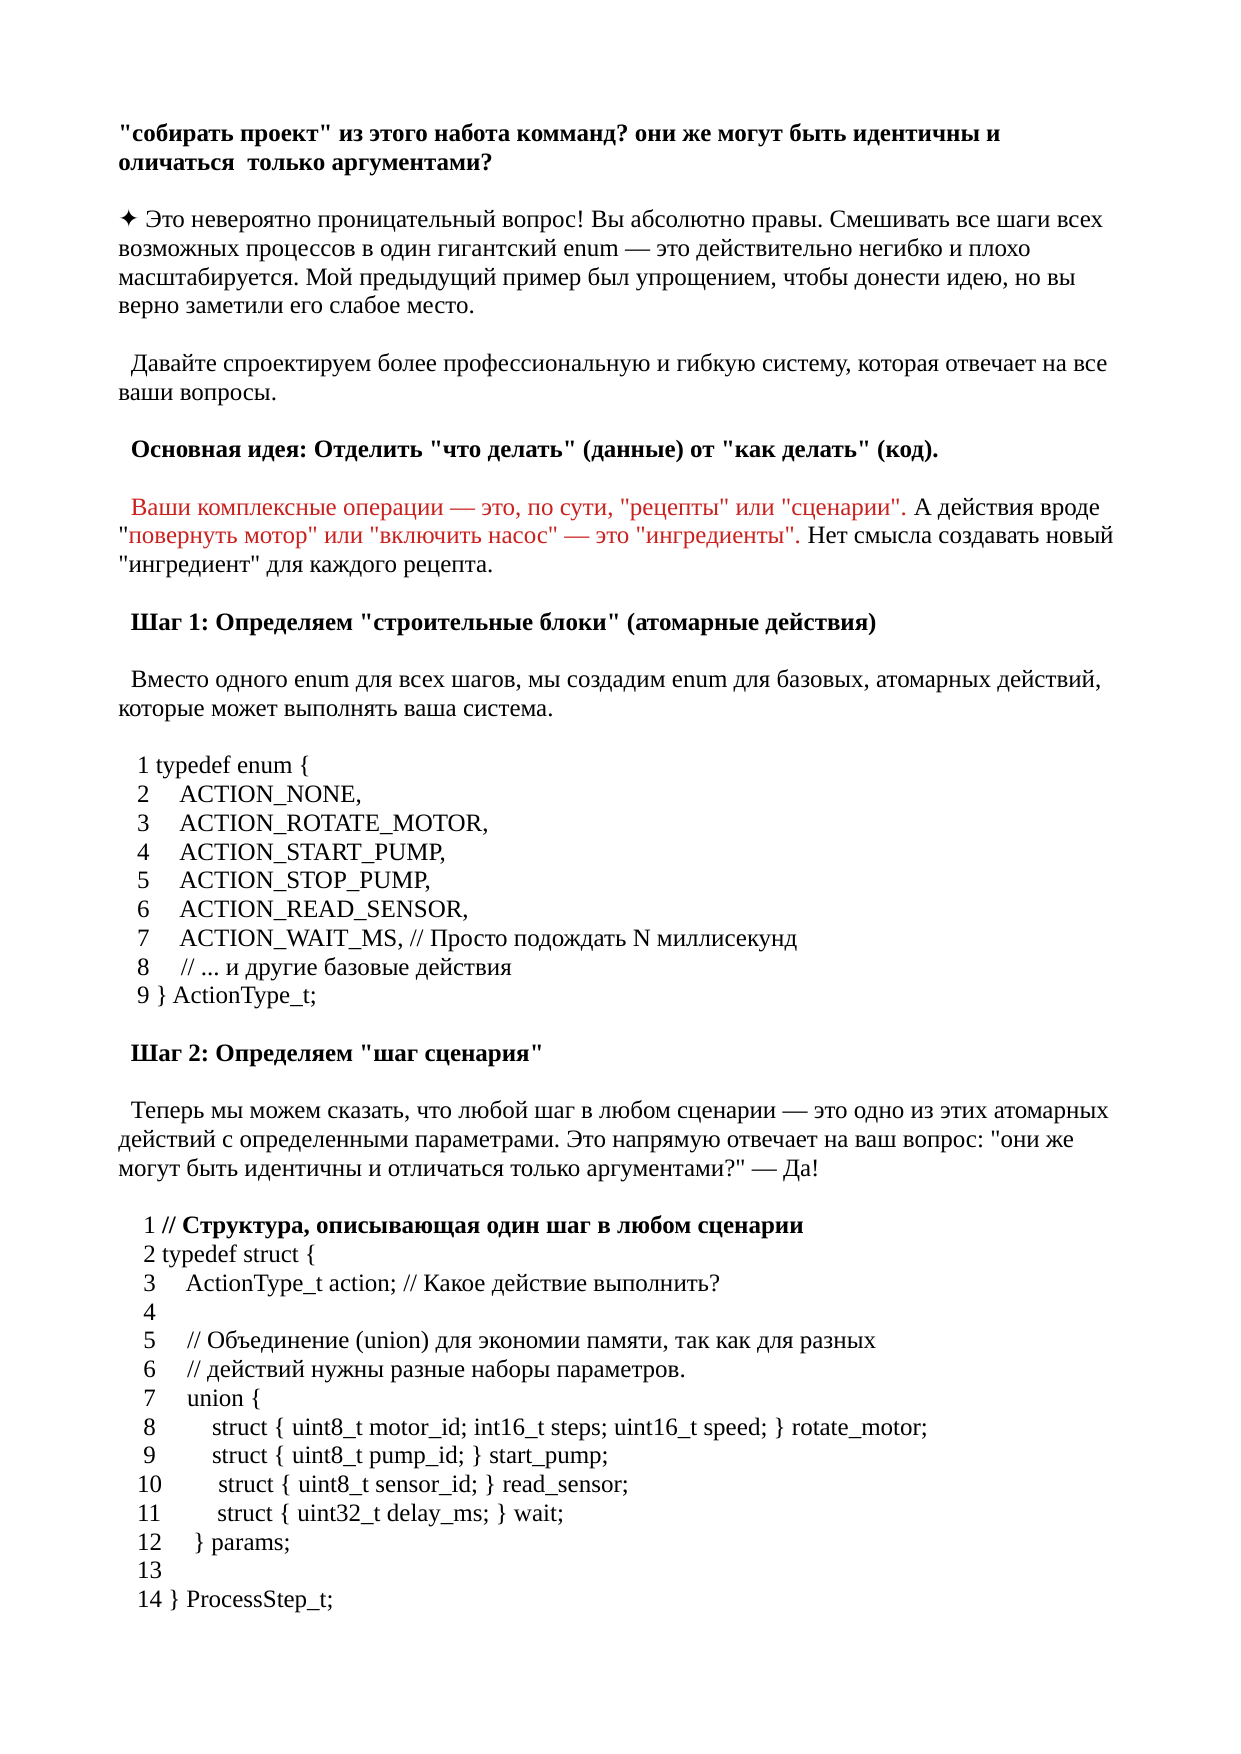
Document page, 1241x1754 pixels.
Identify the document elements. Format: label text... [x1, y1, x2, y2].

text Шаг 2: Определяем "шаг сценария" [118, 1038, 1122, 1067]
text Шаг 1: Определяем "строительные блоки" (атомарные действия) [118, 607, 1122, 636]
text 2 ACTION_NONE, [118, 779, 1122, 808]
text 6 // действий нужны разные наборы параметров. [118, 1354, 1122, 1383]
text 4 ACTION_START_PUMP, [118, 837, 1122, 866]
text 1 typedef enum { [118, 751, 1122, 779]
text 11 struct { uint32_t delay_ms; } wait; [118, 1498, 1122, 1527]
text 7 union { [118, 1383, 1122, 1412]
text Ваши комплексные операции — это, по сути, "рецепты" или "сценарии". А действия вроде "повернуть мотор" или "включить насос" — это "ингредиенты". Нет смысла создавать новый "ингредиент" для каждого рецепта. [118, 492, 1122, 578]
text 8 struct { uint8_t motor_id; int16_t steps; uint16_t speed; } rotate_motor; [118, 1412, 1122, 1441]
text 10 struct { uint8_t sensor_id; } read_sensor; [118, 1469, 1122, 1498]
text 13 [118, 1556, 1122, 1584]
text 6 ACTION_READ_SENSOR, [118, 894, 1122, 923]
text 1 // Структура, описывающая один шаг в любом сценарии [118, 1211, 1122, 1239]
text "собирать проект" из этого набота комманд? они же могут быть идентичны и оличаться только аргументами? [118, 118, 1122, 176]
text 9 } ActionType_t; [118, 981, 1122, 1009]
text 12 } params; [118, 1527, 1122, 1556]
text Основная идея: Отделить "что делать" (данные) от "как делать" (код). [118, 434, 1122, 463]
text 4 [118, 1297, 1122, 1326]
text 2 typedef struct { [118, 1239, 1122, 1268]
text 3 ACTION_ROTATE_MOTOR, [118, 808, 1122, 837]
text 3 ActionType_t action; // Какое действие выполнить? [118, 1268, 1122, 1297]
text 9 struct { uint8_t pump_id; } start_pump; [118, 1441, 1122, 1469]
text Давайте спроектируем более профессиональную и гибкую систему, которая отвечает на все ваши вопросы. [118, 348, 1122, 406]
text Теперь мы можем сказать, что любой шаг в любом сценарии — это одно из этих атомарных действий с определенными параметрами. Это напрямую отвечает на ваш вопрос: "они же могут быть идентичны и отличаться только аргументами?" — Да! [118, 1096, 1122, 1182]
text 8 // ... и другие базовые действия [118, 952, 1122, 981]
text 14 } ProcessStep_t; [118, 1584, 1122, 1613]
text 7 ACTION_WAIT_MS, // Просто подождать N миллисекунд [118, 923, 1122, 952]
text ✦ Это невероятно проницательный вопрос! Вы абсолютно правы. Смешивать все шаги всех возможных процессов в один гигантский enum — это действительно негибко и плохо масштабируется. Мой предыдущий пример был упрощением, чтобы донести идею, но вы верно заметили его слабое место. [118, 204, 1122, 319]
text 5 ACTION_STOP_PUMP, [118, 866, 1122, 894]
text 5 // Объединение (union) для экономии памяти, так как для разных [118, 1326, 1122, 1354]
text Вместо одного enum для всех шагов, мы создадим enum для базовых, атомарных действий, которые может выполнять ваша система. [118, 664, 1122, 722]
